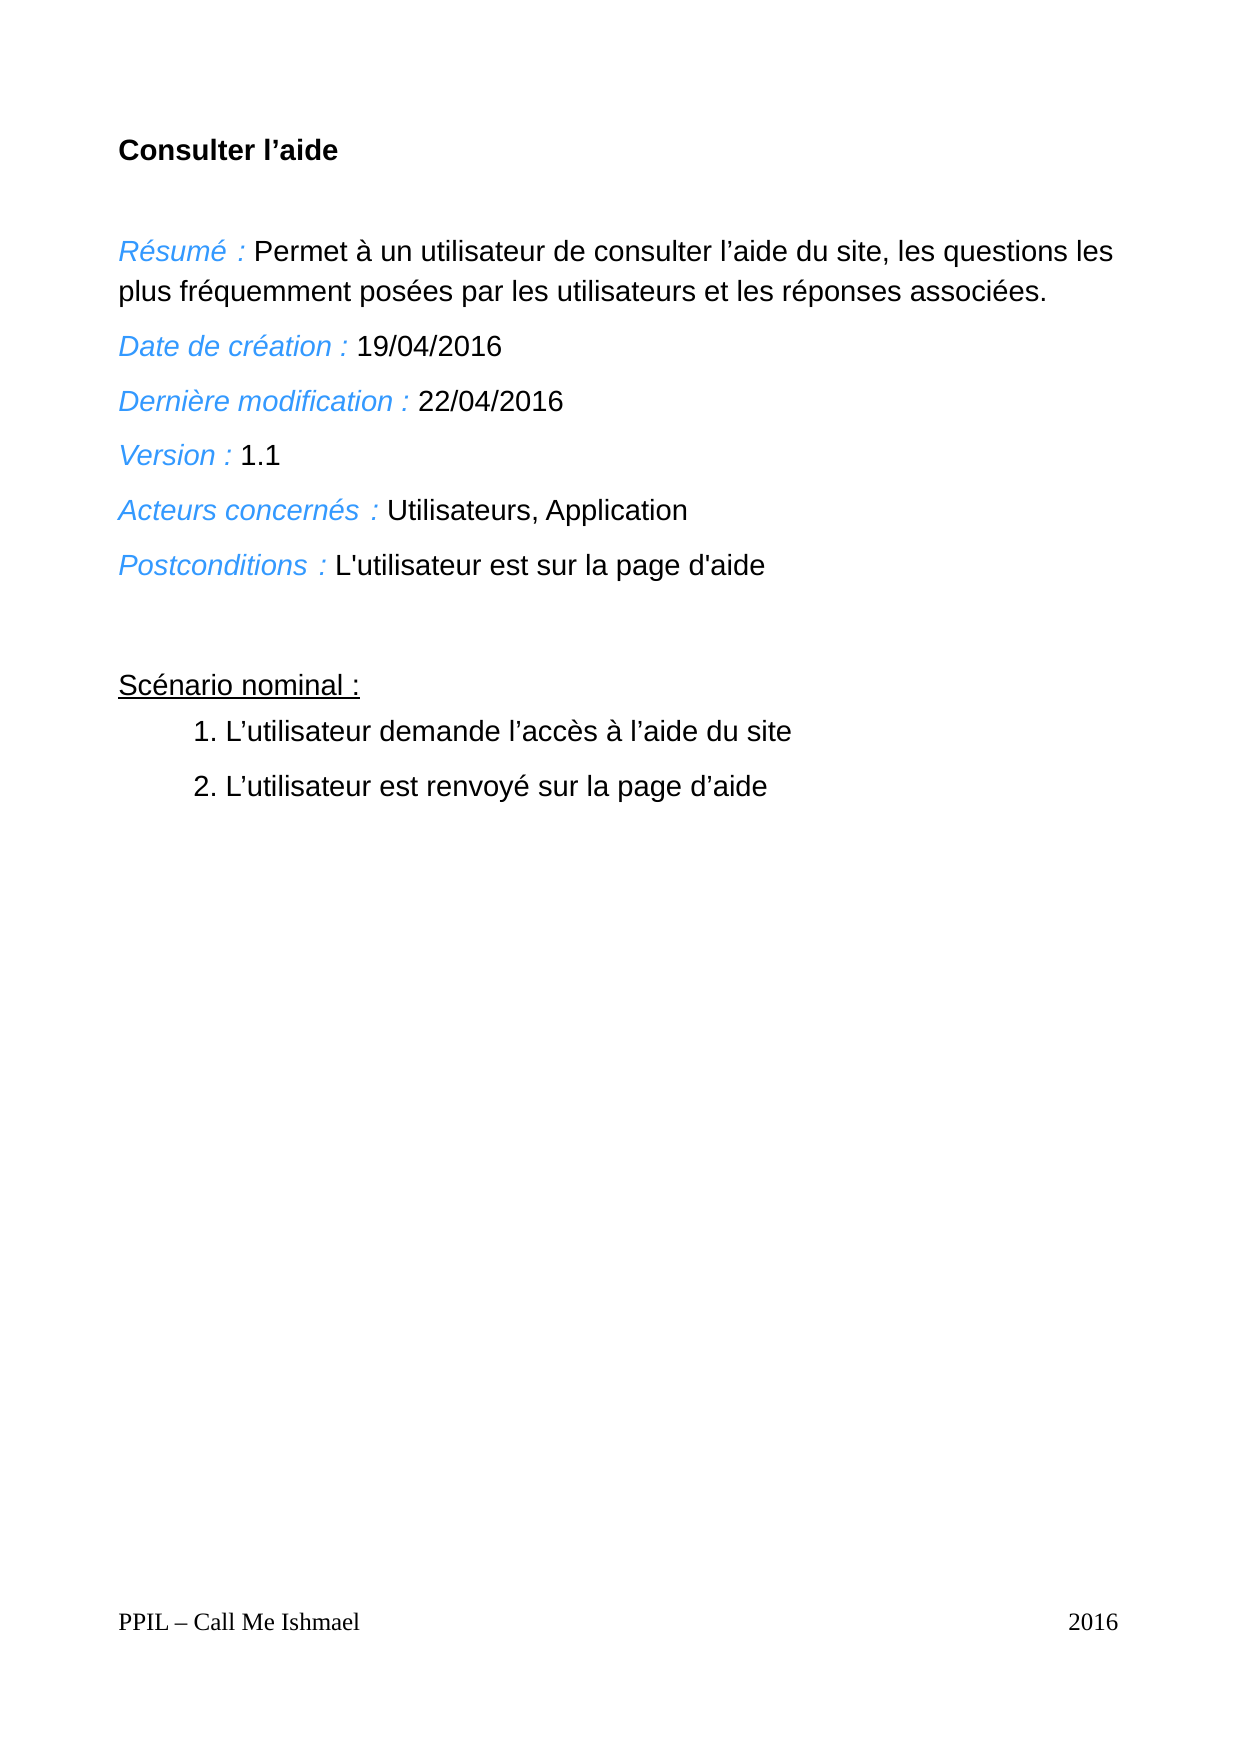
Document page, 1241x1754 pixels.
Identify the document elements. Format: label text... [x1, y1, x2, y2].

text 2. L’utilisateur est renvoyé sur la page d’aide [118, 769, 1122, 802]
text Acteurs concernés : Utilisateurs, Application [118, 493, 1122, 527]
subtitle Consulter l’aide [118, 133, 1122, 166]
text Version : 1.1 [118, 438, 1122, 472]
text Dernière modification : 22/04/2016 [118, 383, 1122, 417]
text Postconditions : L'utilisateur est sur la page d'aide [118, 548, 1122, 581]
subtitle Scénario nominal : [118, 668, 1122, 701]
text 1. L’utilisateur demande l’accès à l’aide du site [118, 714, 1122, 747]
text Résumé : Permet à un utilisateur de consulter l’aide du site, les questions les plus fréquemment posées par les utilisateurs et les réponses associées. [118, 234, 1122, 307]
text Date de création : 19/04/2016 [118, 329, 1122, 362]
